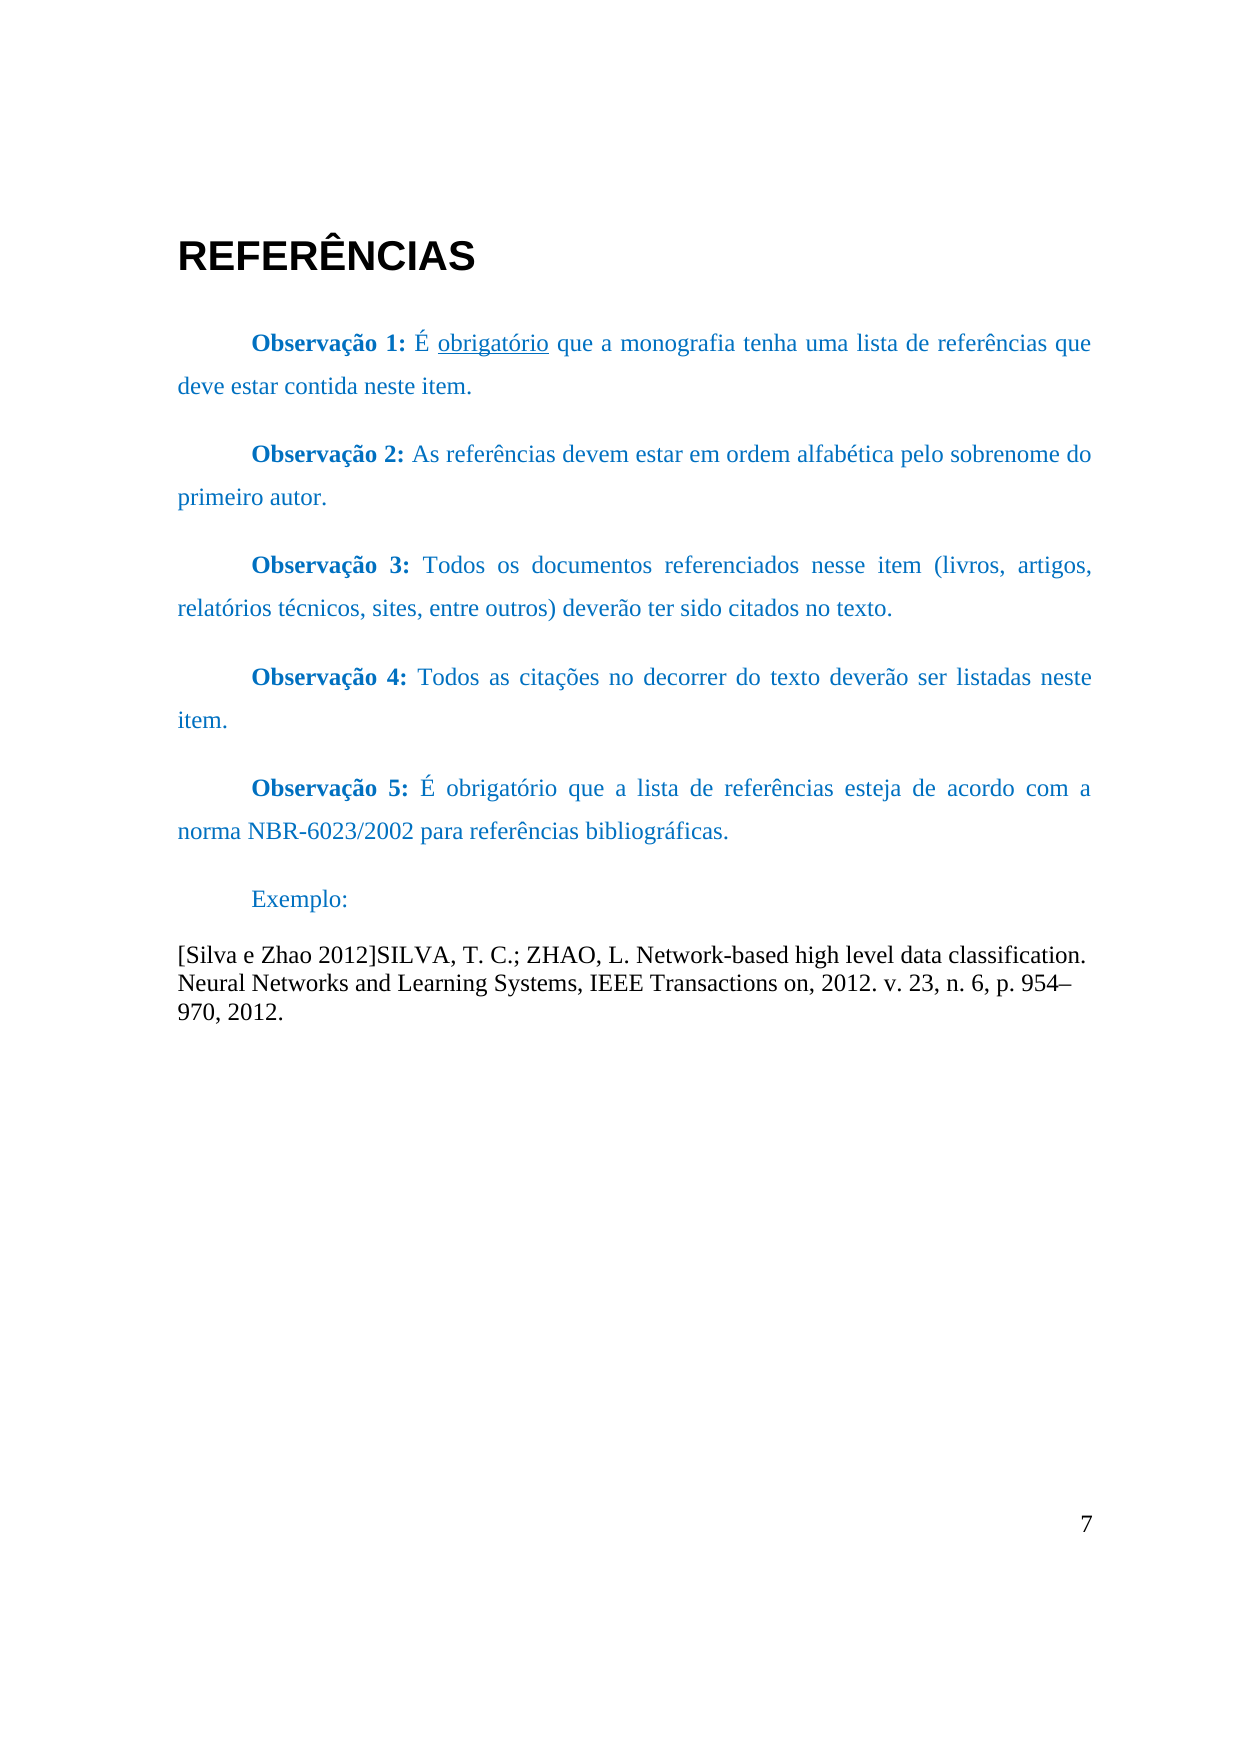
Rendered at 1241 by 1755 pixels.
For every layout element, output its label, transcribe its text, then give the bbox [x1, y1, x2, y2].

text Exemplo: [177, 884, 1093, 913]
subtitle REFERÊNCIAS [177, 231, 1093, 279]
text Observação 3: Todos os documentos referenciados nesse item (livros, artigos, relatórios técnicos, sites, entre outros) deverão ter sido citados no texto. [177, 550, 1093, 622]
text Observação 1: É obrigatório que a monografia tenha uma lista de referências que deve estar contida neste item. [177, 328, 1093, 400]
text [Silva e Zhao 2012]SILVA, T. C.; ZHAO, L. Network-based high level data classification. Neural Networks and Learning Systems, IEEE Transactions on, 2012. v. 23, n. 6, p. 954–970, 2012. [177, 940, 1093, 1026]
text Observação 2: As referências devem estar em ordem alfabética pelo sobrenome do primeiro autor. [177, 439, 1093, 511]
text Observação 4: Todos as citações no decorrer do texto deverão ser listadas neste item. [177, 662, 1093, 733]
text Observação 5: É obrigatório que a lista de referências esteja de acordo com a norma NBR-6023/2002 para referências bibliográficas. [177, 773, 1093, 845]
